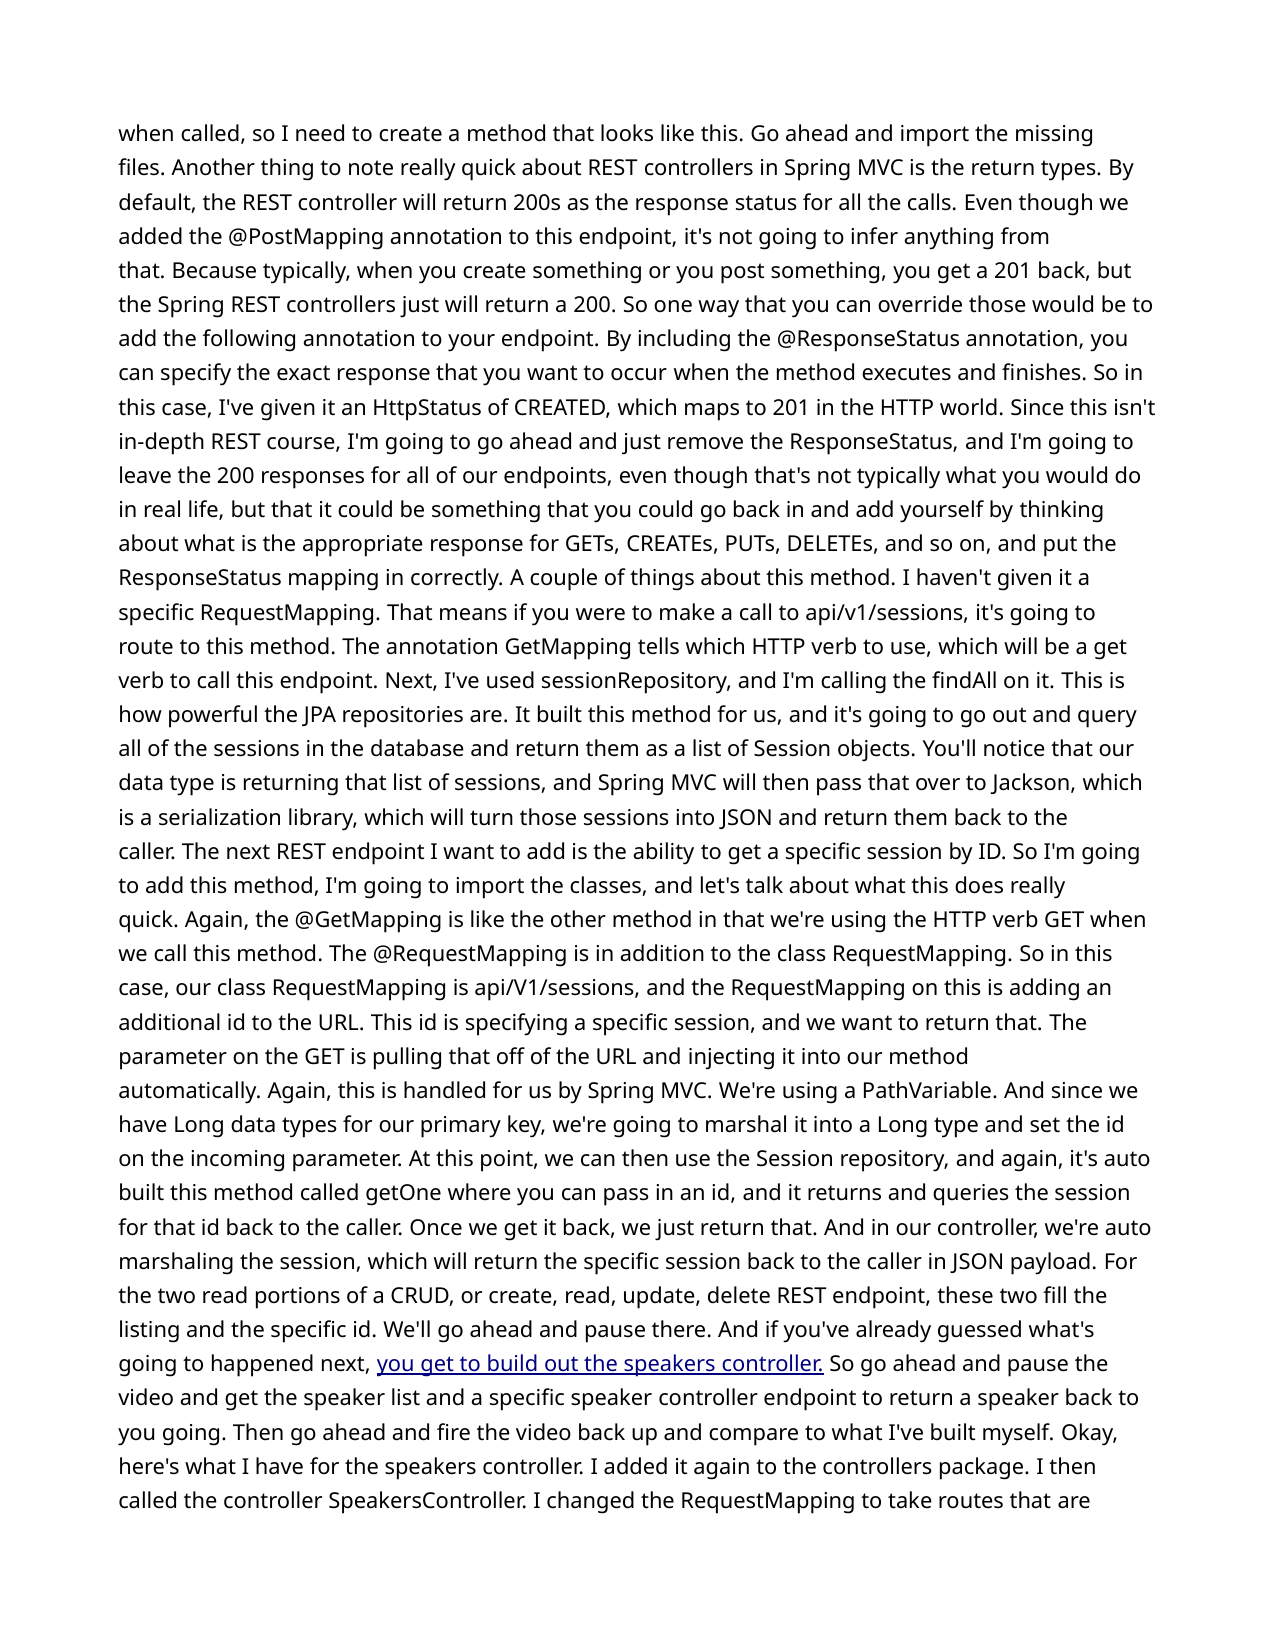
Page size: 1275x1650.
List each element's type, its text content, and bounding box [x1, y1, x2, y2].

text when called, so I need to create a method that looks like this. Go ahead and import the missing files. Another thing to note really quick about REST controllers in Spring MVC is the return types. By default, the REST controller will return 200s as the response status for all the calls. Even though we added the @PostMapping annotation to this endpoint, it's not going to infer anything from that. Because typically, when you create something or you post something, you get a 201 back, but the Spring REST controllers just will return a 200. So one way that you can override those would be to add the following annotation to your endpoint. By including the @ResponseStatus annotation, you can specify the exact response that you want to occur when the method executes and finishes. So in this case, I've given it an HttpStatus of CREATED, which maps to 201 in the HTTP world. Since this isn't in-depth REST course, I'm going to go ahead and just remove the ResponseStatus, and I'm going to leave the 200 responses for all of our endpoints, even though that's not typically what you would do in real life, but that it could be something that you could go back in and add yourself by thinking about what is the appropriate response for GETs, CREATEs, PUTs, DELETEs, and so on, and put the ResponseStatus mapping in correctly. A couple of things about this method. I haven't given it a specific RequestMapping. That means if you were to make a call to api/v1/sessions, it's going to route to this method. The annotation GetMapping tells which HTTP verb to use, which will be a get verb to call this endpoint. Next, I've used sessionRepository, and I'm calling the findAll on it. This is how powerful the JPA repositories are. It built this method for us, and it's going to go out and query all of the sessions in the database and return them as a list of Session objects. You'll notice that our data type is returning that list of sessions, and Spring MVC will then pass that over to Jackson, which is a serialization library, which will turn those sessions into JSON and return them back to the caller. The next REST endpoint I want to add is the ability to get a specific session by ID. So I'm going to add this method, I'm going to import the classes, and let's talk about what this does really quick. Again, the @GetMapping is like the other method in that we're using the HTTP verb GET when we call this method. The @RequestMapping is in addition to the class RequestMapping. So in this case, our class RequestMapping is api/V1/sessions, and the RequestMapping on this is adding an additional id to the URL. This id is specifying a specific session, and we want to return that. The parameter on the GET is pulling that off of the URL and injecting it into our method automatically. Again, this is handled for us by Spring MVC. We're using a PathVariable. And since we have Long data types for our primary key, we're going to marshal it into a Long type and set the id on the incoming parameter. At this point, we can then use the Session repository, and again, it's auto built this method called getOne where you can pass in an id, and it returns and queries the session for that id back to the caller. Once we get it back, we just return that. And in our controller, we're auto marshaling the session, which will return the specific session back to the caller in JSON payload. For the two read portions of a CRUD, or create, read, update, delete REST endpoint, these two fill the listing and the specific id. We'll go ahead and pause there. And if you've already guessed what's going to happened next, you get to build out the speakers controller. So go ahead and pause the video and get the speaker list and a specific speaker controller endpoint to return a speaker back to you going. Then go ahead and fire the video back up and compare to what I've built myself. Okay, here's what I have for the speakers controller. I added it again to the controllers package. I then called the controller SpeakersController. I changed the RequestMapping to take routes that are [118, 118, 1157, 1514]
